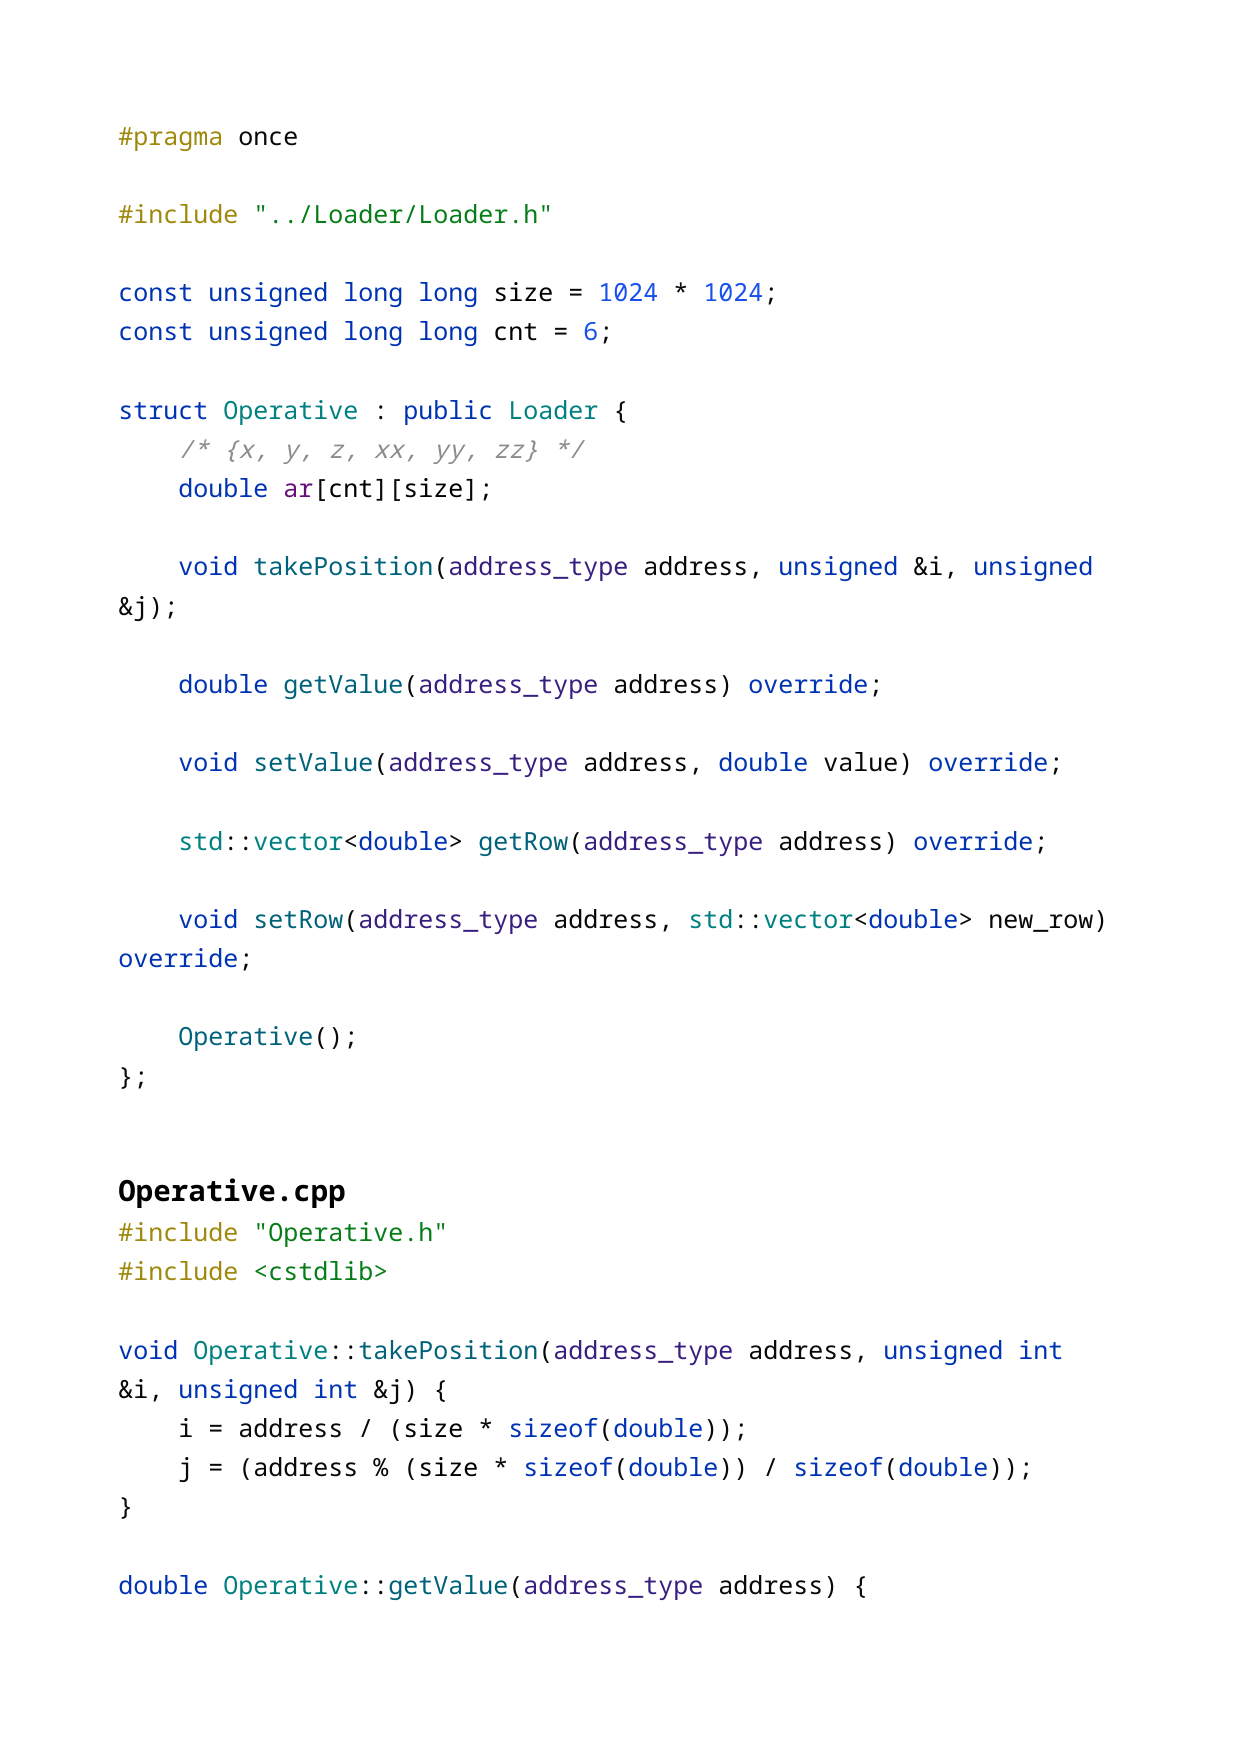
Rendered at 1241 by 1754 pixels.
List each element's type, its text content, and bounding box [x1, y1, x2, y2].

text #pragma once #include "../Loader/Loader.h" const unsigned long long size = 1024 * 1024; const unsigned long long cnt = 6; struct Operative : public Loader { /* {x, y, z, xx, yy, zz} */ double ar[cnt][size]; void takePosition(address_type address, unsigned &i, unsigned &j); double getValue(address_type address) override; void setValue(address_type address, double value) override; std::vector<double> getRow(address_type address) override; void setRow(address_type address, std::vector<double> new_row) override; Operative(); }; Operative.cpp #include "Operative.h" #include <cstdlib> void Operative::takePosition(address_type address, unsigned int &i, unsigned int &j) { i = address / (size * sizeof(double)); j = (address % (size * sizeof(double)) / sizeof(double)); } double Operative::getValue(address_type address) { [118, 118, 1122, 1601]
